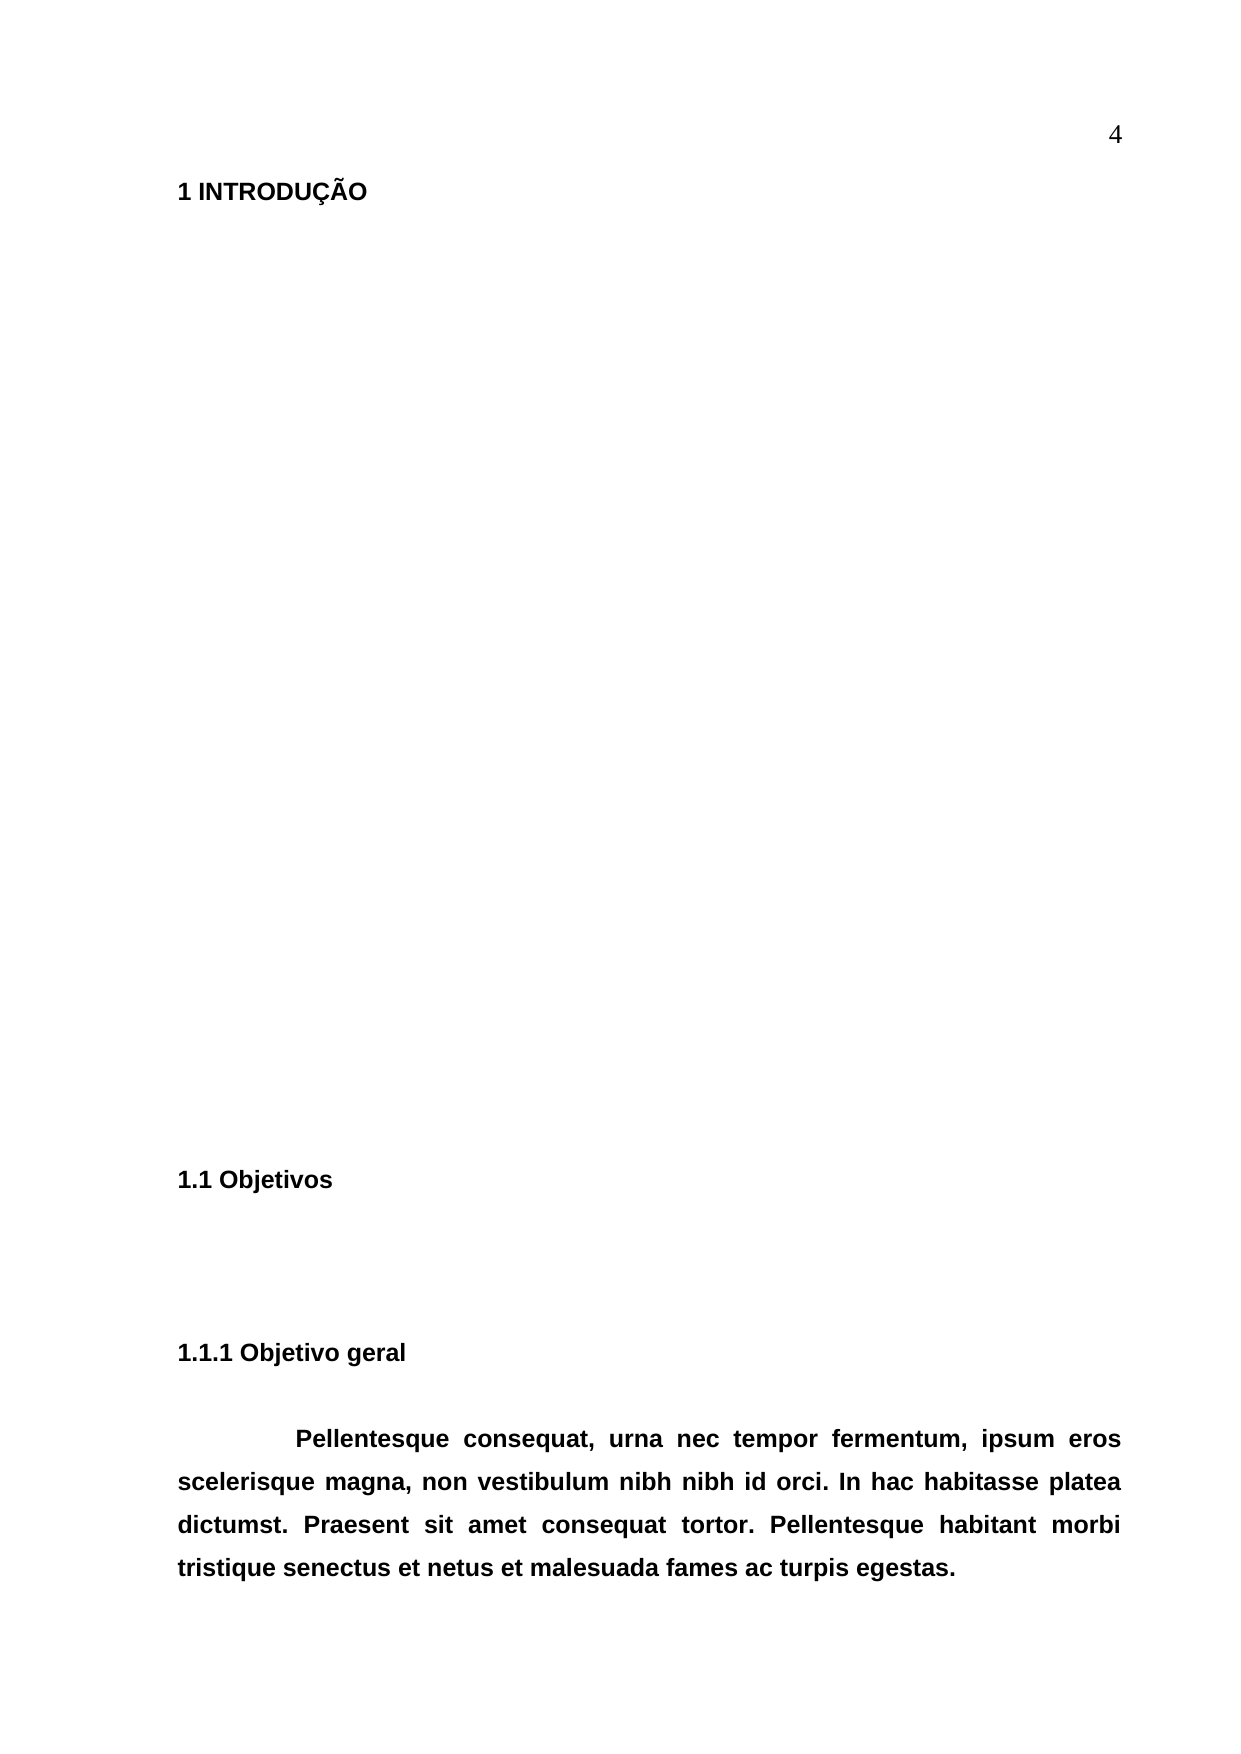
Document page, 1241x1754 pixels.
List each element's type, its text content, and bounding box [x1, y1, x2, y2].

text 1.1 Objetivos [177, 1165, 1122, 1194]
text Pellentesque consequat, urna nec tempor fermentum, ipsum eros scelerisque magna, non vestibulum nibh nibh id orci. In hac habitasse platea dictumst. Praesent sit amet consequat tortor. Pellentesque habitant morbi tristique senectus et netus et malesuada fames ac turpis egestas. [177, 1424, 1122, 1582]
subtitle 1 introdução [177, 177, 1122, 206]
text 1.1.1 Objetivo geral [177, 1338, 1122, 1367]
